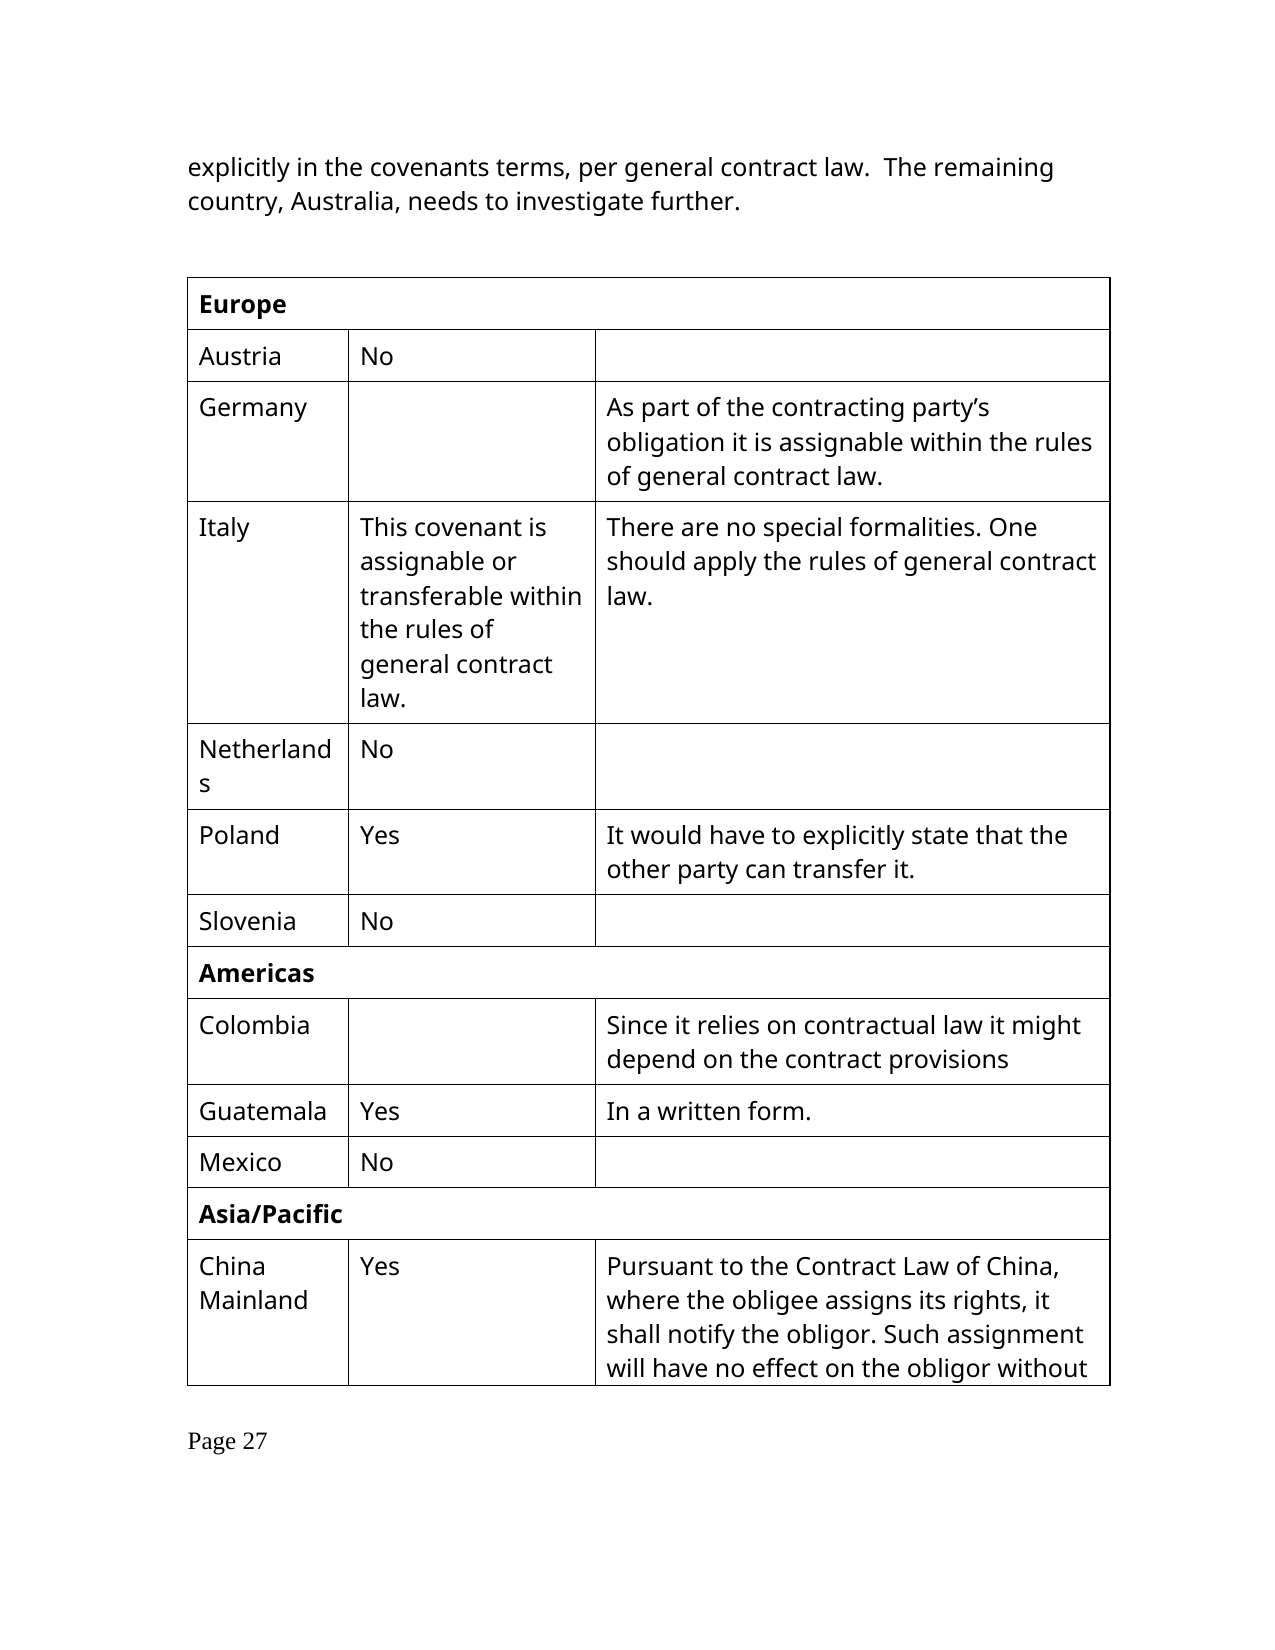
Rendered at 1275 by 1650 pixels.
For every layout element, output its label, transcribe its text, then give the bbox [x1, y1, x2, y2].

table_cell [596, 895, 1109, 946]
table_cell Germany [188, 382, 348, 501]
table_cell Netherlands [188, 724, 348, 808]
table_cell Poland [188, 810, 348, 894]
table_cell Colombia [188, 999, 348, 1084]
table_cell Americas [188, 947, 1109, 998]
table_cell Austria [188, 330, 348, 381]
table_cell No [349, 1137, 595, 1187]
table_cell This covenant is assignable or transferable within the rules of general contract law. [349, 502, 595, 723]
table_cell There are no special formalities. One should apply the rules of general contract law. [596, 502, 1109, 723]
table_cell In a written form. [596, 1085, 1109, 1136]
table_cell [596, 1137, 1109, 1187]
table_cell Since it relies on contractual law it might depend on the contract provisions [596, 999, 1109, 1084]
table_header Europe [188, 278, 1109, 329]
table_cell No [349, 895, 595, 946]
table_cell [349, 999, 595, 1084]
table_cell [349, 382, 595, 501]
table_cell Yes [349, 810, 595, 894]
text explicitly in the covenants terms, per general contract law. The remaining country, Australia, needs to investigate further. [187, 150, 1087, 218]
table_cell Yes [349, 1085, 595, 1136]
table_cell No [349, 724, 595, 808]
table_cell China Mainland [188, 1240, 348, 1385]
table_cell Asia/Pacific [188, 1188, 1109, 1239]
table_cell Italy [188, 502, 348, 723]
table_cell Guatemala [188, 1085, 348, 1136]
table_cell As part of the contracting party’s obligation it is assignable within the rules of general contract law. [596, 382, 1109, 501]
table_cell Yes [349, 1240, 595, 1385]
table_cell Slovenia [188, 895, 348, 946]
table_cell Pursuant to the Contract Law of China, where the obligee assigns its rights, it shall notify the obligor. Such assignment will have no effect on the obligor without [596, 1240, 1109, 1385]
table_cell It would have to explicitly state that the other party can transfer it. [596, 810, 1109, 894]
table_cell [596, 330, 1109, 381]
table_cell Mexico [188, 1137, 348, 1187]
table_cell No [349, 330, 595, 381]
table_cell [596, 724, 1109, 808]
